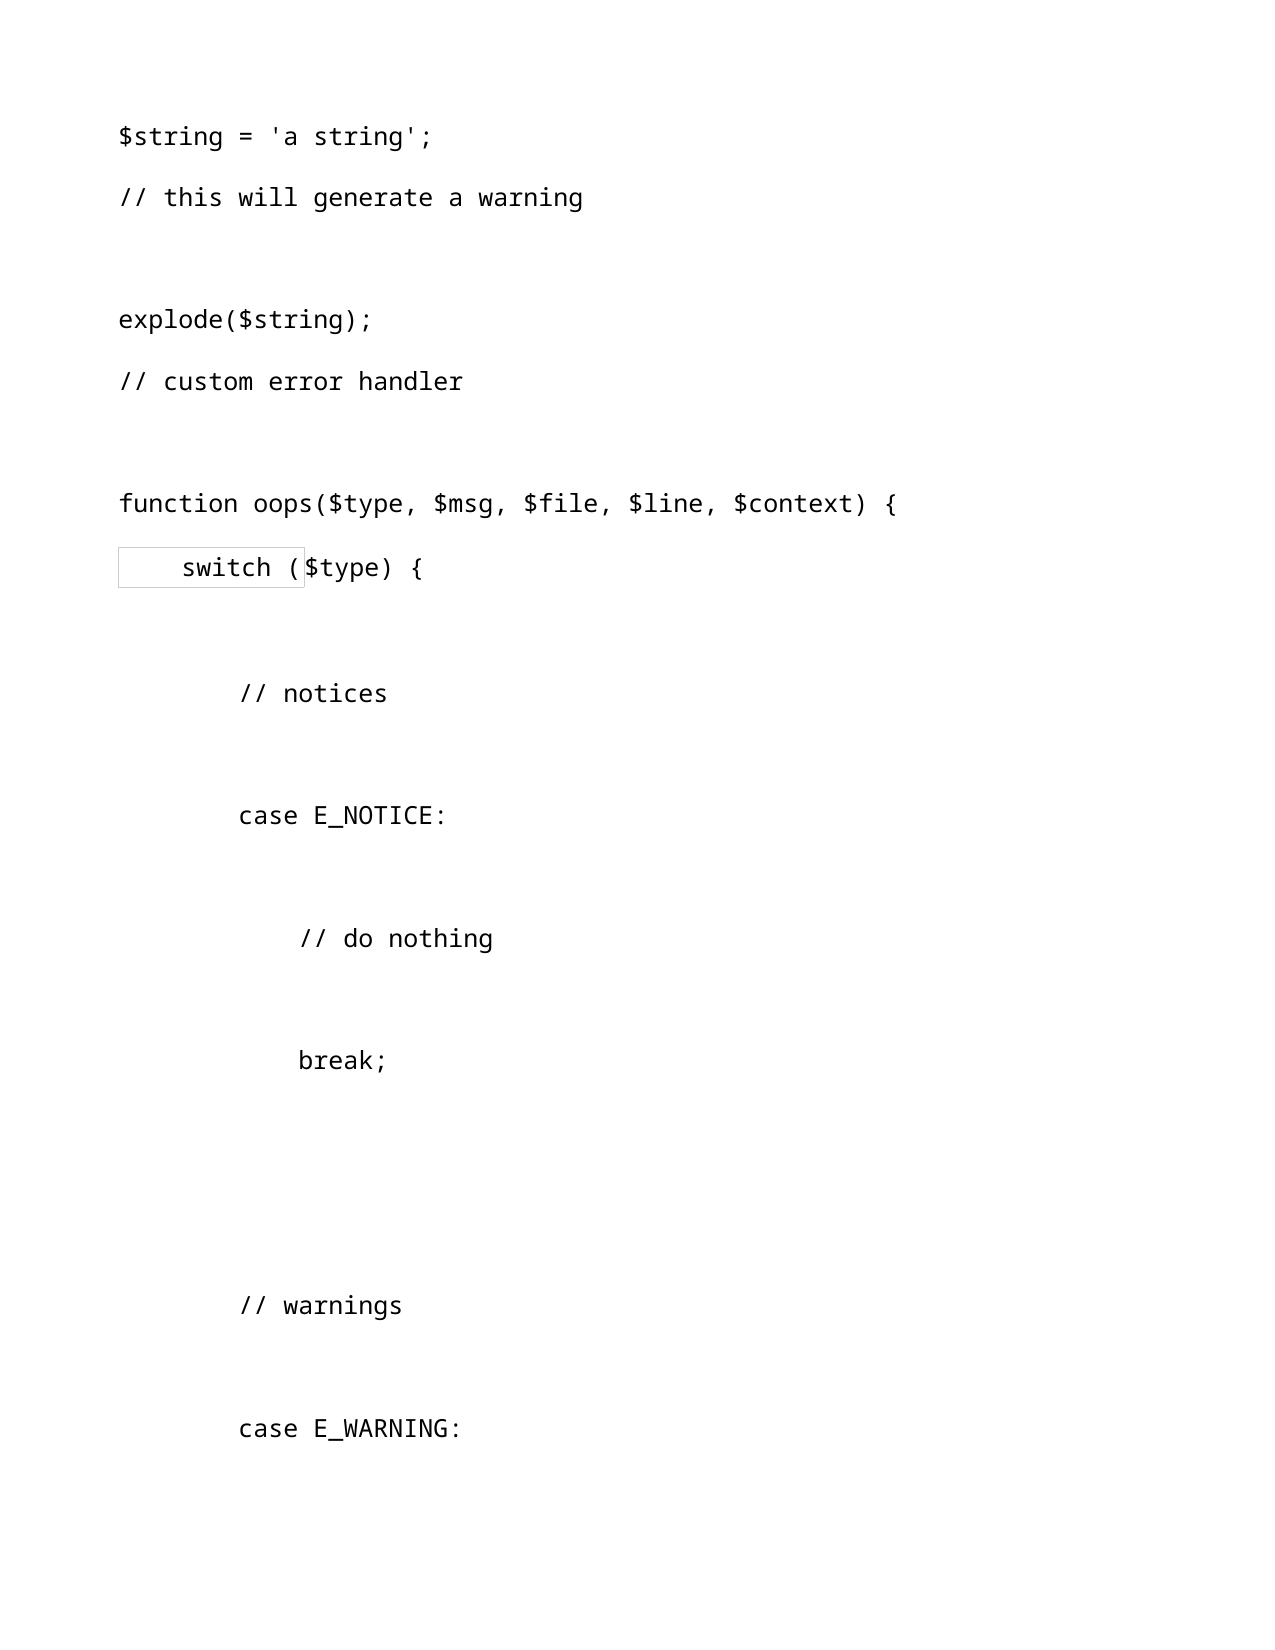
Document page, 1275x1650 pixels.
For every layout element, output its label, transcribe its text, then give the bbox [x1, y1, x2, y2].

text switch ($type) { // notices case E_NOTICE: // do nothing break; // warnings case E_WARNING: [118, 547, 1157, 1506]
text $string = 'a string'; [118, 118, 1157, 152]
text // custom error handler function oops($type, $msg, $file, $line, $context) { [118, 363, 1157, 520]
text // this will generate a warning explode($string); [118, 179, 1157, 336]
